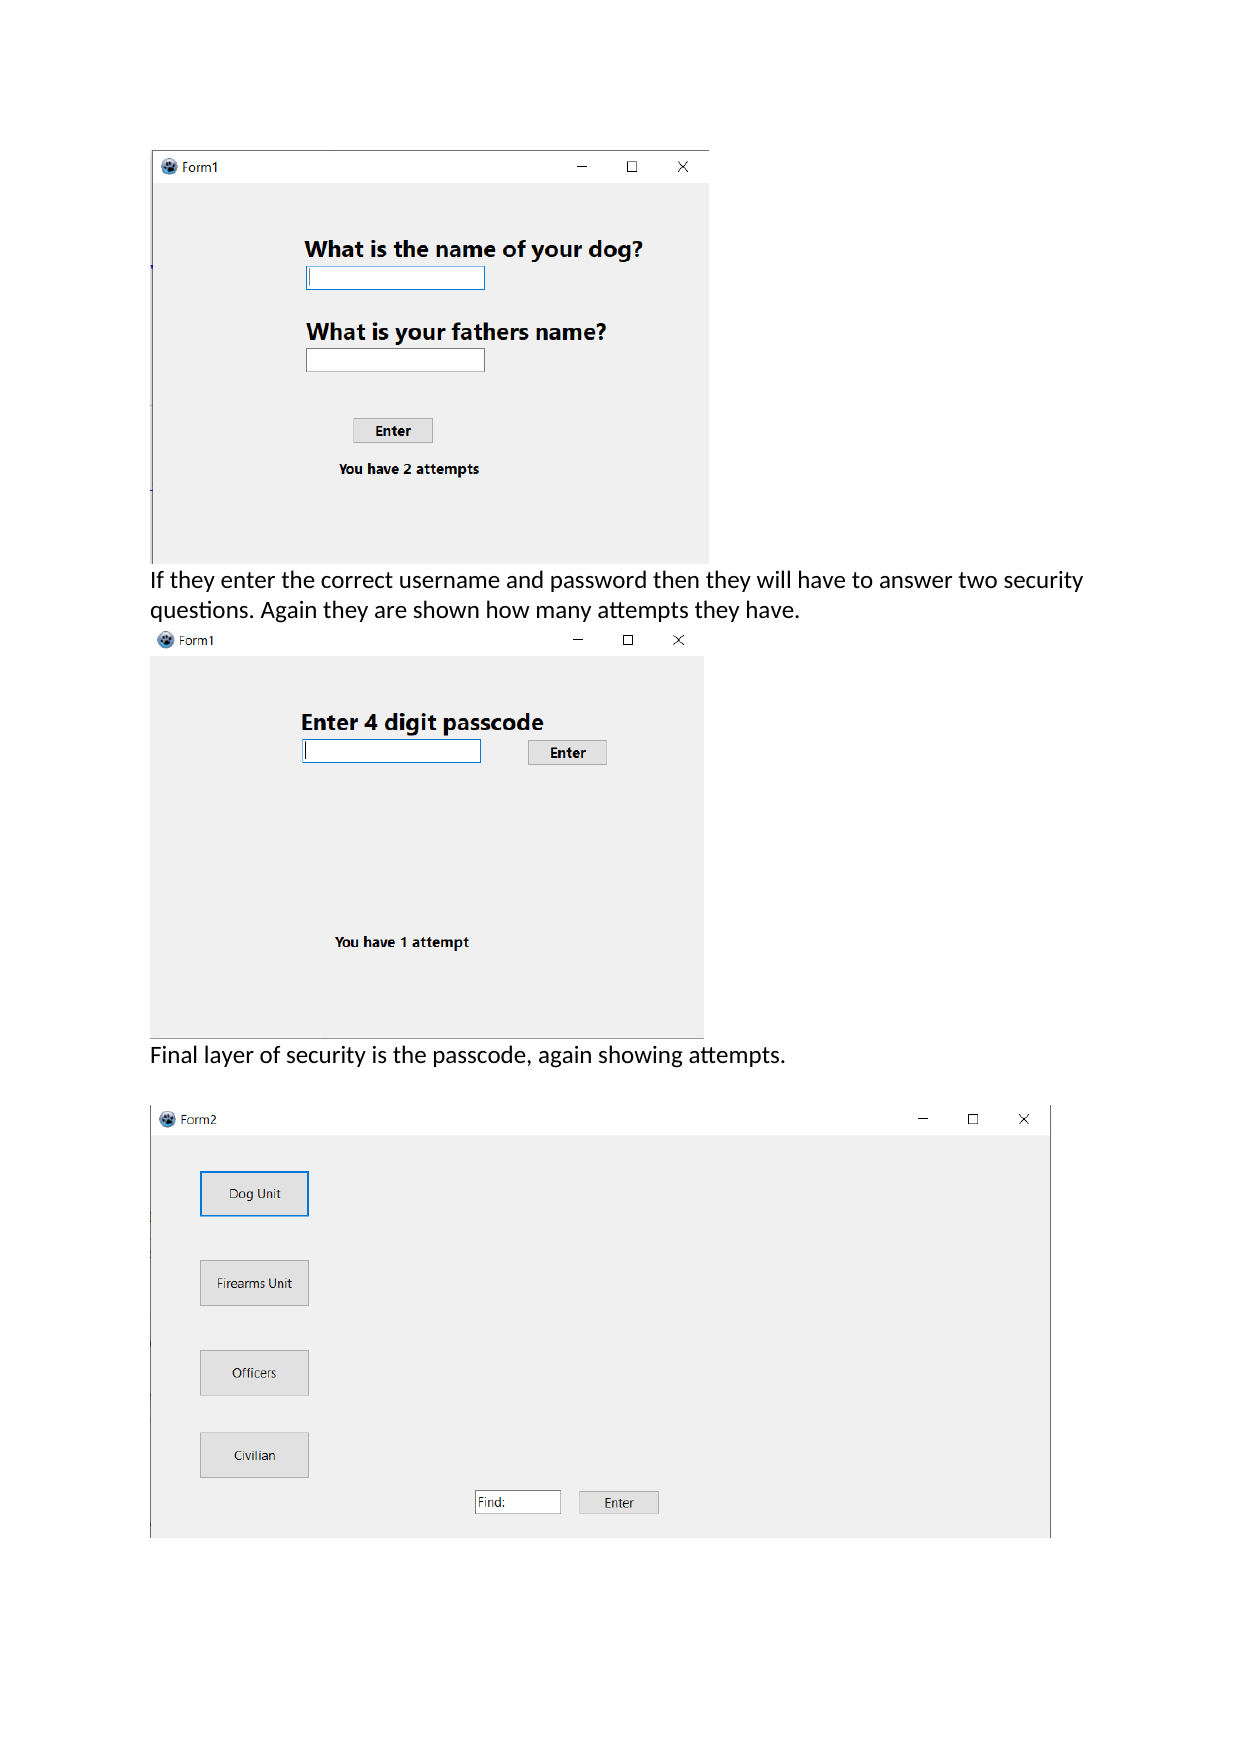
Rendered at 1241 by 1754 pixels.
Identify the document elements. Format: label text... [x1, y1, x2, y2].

text If they enter the correct username and password then they will have to answer two security questions. Again they are shown how many attempts they have. [150, 564, 1090, 625]
text Final layer of security is the passcode, again showing attempts. [150, 1039, 1090, 1069]
